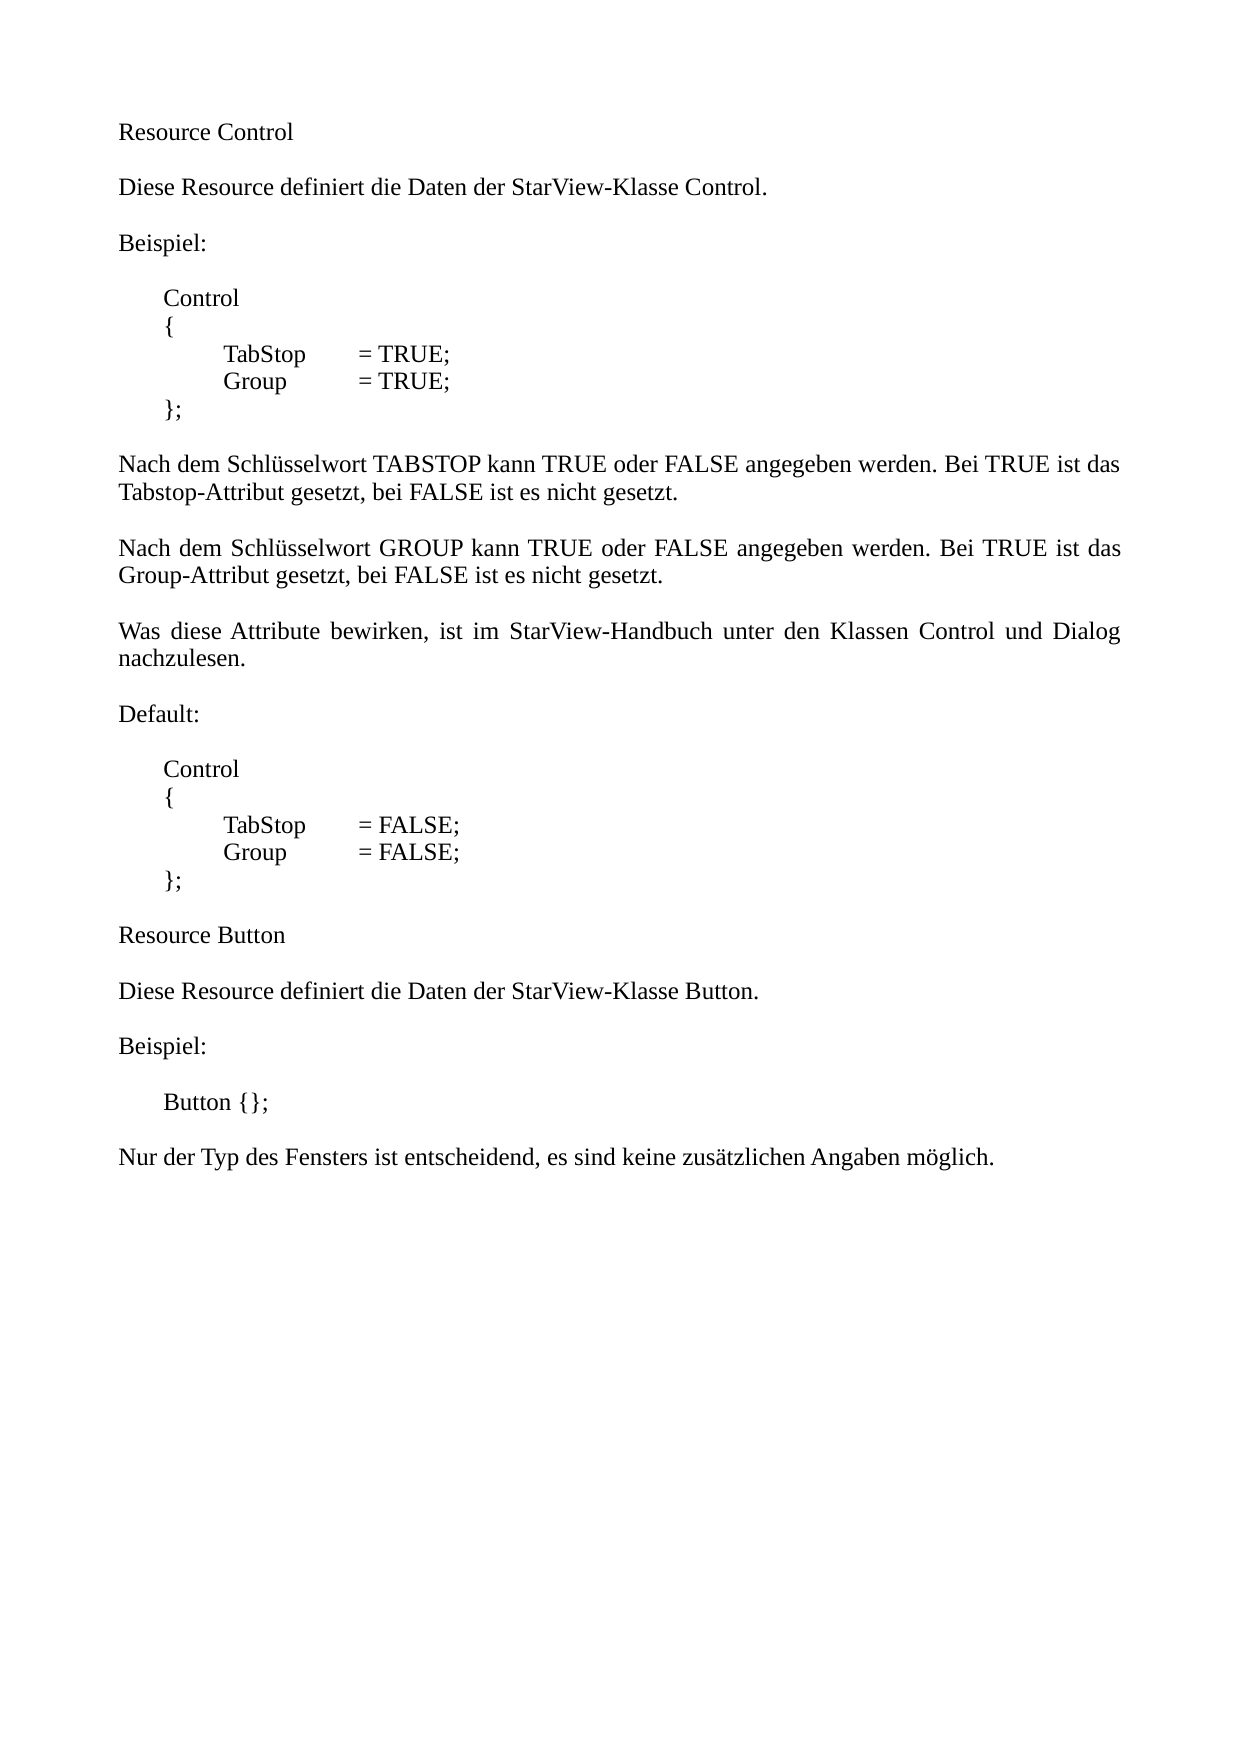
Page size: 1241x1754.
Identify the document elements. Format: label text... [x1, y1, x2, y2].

list Button {}; [118, 1088, 1122, 1116]
list }; [118, 866, 1122, 894]
text Beispiel: [118, 1032, 1122, 1060]
list Group = TRUE; [118, 367, 1122, 395]
list TabStop = TRUE; [118, 340, 1122, 367]
text Diese Resource definiert die Daten der StarView-Klasse Control. [118, 173, 1122, 201]
list Control [118, 284, 1122, 312]
text Nur der Typ des Fensters ist entscheidend, es sind keine zusätzlichen Angaben möglich. [118, 1143, 1122, 1171]
text Default: [118, 700, 1122, 728]
list { [118, 312, 1122, 340]
list }; [118, 395, 1122, 423]
text Beispiel: [118, 229, 1122, 257]
list { [118, 783, 1122, 811]
text Resource Button [118, 922, 1122, 949]
text Diese Resource definiert die Daten der StarView-Klasse Button. [118, 977, 1122, 1005]
list TabStop = FALSE; [118, 811, 1122, 838]
text Resource Control [118, 118, 1122, 146]
list Group = FALSE; [118, 838, 1122, 866]
text Nach dem Schlüsselwort TABSTOP kann TRUE oder FALSE angegeben werden. Bei TRUE ist das Tabstop-Attribut gesetzt, bei FALSE ist es nicht gesetzt. [118, 451, 1122, 506]
list Control [118, 755, 1122, 783]
text Was diese Attribute bewirken, ist im StarView-Handbuch unter den Klassen Control und Dialog nachzulesen. [118, 617, 1122, 672]
text Nach dem Schlüsselwort GROUP kann TRUE oder FALSE angegeben werden. Bei TRUE ist das Group-Attribut gesetzt, bei FALSE ist es nicht gesetzt. [118, 534, 1122, 589]
